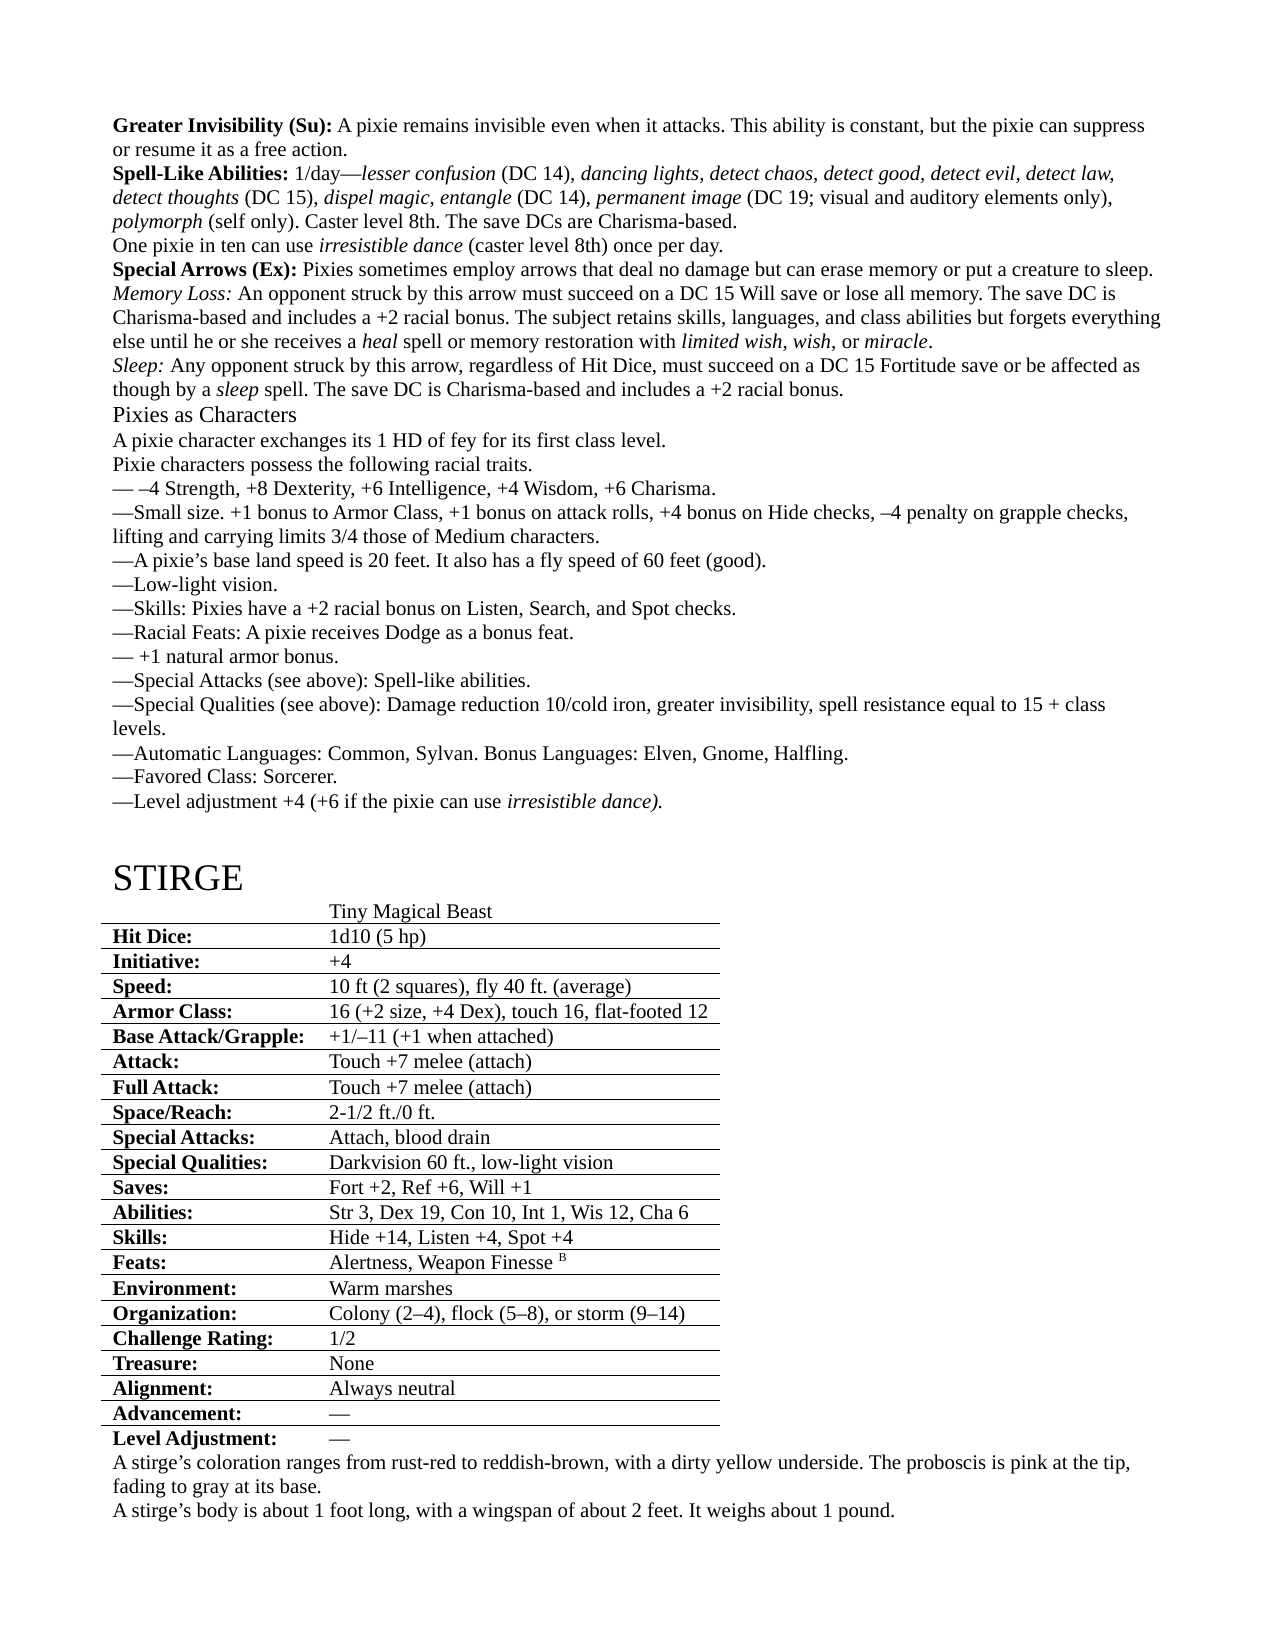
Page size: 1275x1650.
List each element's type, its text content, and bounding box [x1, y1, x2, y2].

table_cell 10 ft (2 squares), fly 40 ft. (average) [318, 974, 719, 998]
table_cell Advancement: [101, 1401, 318, 1425]
table_cell None [318, 1351, 719, 1375]
table_cell Full Attack: [101, 1075, 318, 1099]
text —Skills: Pixies have a +2 racial bonus on Listen, Search, and Spot checks. [112, 596, 1162, 620]
table_cell — [318, 1401, 719, 1425]
table_cell Treasure: [101, 1351, 318, 1375]
text —Small size. +1 bonus to Armor Class, +1 bonus on attack rolls, +4 bonus on Hide checks, –4 penalty on grapple checks, lifting and carrying limits 3/4 those of Medium characters. [112, 500, 1162, 548]
text —Racial Feats: A pixie receives Dodge as a bonus feat. [112, 620, 1162, 644]
table_cell Colony (2–4), flock (5–8), or storm (9–14) [318, 1301, 719, 1324]
table_cell 16 (+2 size, +4 Dex), touch 16, flat-footed 12 [318, 999, 719, 1023]
table_cell Warm marshes [318, 1275, 719, 1299]
table_cell Touch +7 melee (attach) [318, 1075, 719, 1099]
text One pixie in ten can use irresistible dance (caster level 8th) once per day. [112, 233, 1162, 257]
table_cell Alignment: [101, 1376, 318, 1400]
text — +1 natural armor bonus. [112, 644, 1162, 668]
table_cell Abilities: [101, 1200, 318, 1224]
table_cell Attach, blood drain [318, 1125, 719, 1149]
table_cell Hit Dice: [101, 924, 318, 948]
table_cell Environment: [101, 1275, 318, 1299]
table_cell Base Attack/Grapple: [101, 1024, 318, 1048]
text —Favored Class: Sorcerer. [112, 764, 1162, 788]
table_cell Special Attacks: [101, 1125, 318, 1149]
table_cell Skills: [101, 1225, 318, 1249]
text —Special Attacks (see above): Spell-like abilities. [112, 668, 1162, 692]
text — –4 Strength, +8 Dexterity, +6 Intelligence, +4 Wisdom, +6 Charisma. [112, 476, 1162, 500]
table_cell Darkvision 60 ft., low-light vision [318, 1150, 719, 1174]
text —A pixie’s base land speed is 20 feet. It also has a fly speed of 60 feet (good). [112, 548, 1162, 572]
text —Level adjustment +4 (+6 if the pixie can use irresistible dance). [112, 788, 1162, 813]
table_cell 2-1/2 ft./0 ft. [318, 1100, 719, 1124]
text A stirge’s body is about 1 foot long, with a wingspan of about 2 feet. It weighs about 1 pound. [112, 1498, 1162, 1522]
table_cell Touch +7 melee (attach) [318, 1050, 719, 1073]
text A pixie character exchanges its 1 HD of fey for its first class level. [112, 428, 1162, 452]
table_cell Armor Class: [101, 999, 318, 1023]
table_cell Alertness, Weapon Finesse B [318, 1250, 719, 1274]
table_cell Challenge Rating: [101, 1326, 318, 1350]
table_cell Level Adjustment: [101, 1426, 318, 1450]
text —Special Qualities (see above): Damage reduction 10/cold iron, greater invisibility, spell resistance equal to 15 + class levels. [112, 692, 1162, 740]
table_cell 1d10 (5 hp) [318, 924, 719, 948]
text Special Arrows (Ex): Pixies sometimes employ arrows that deal no damage but can erase memory or put a creature to sleep. [112, 257, 1162, 281]
table_cell Fort +2, Ref +6, Will +1 [318, 1175, 719, 1199]
table_cell Hide +14, Listen +4, Spot +4 [318, 1225, 719, 1249]
text Sleep: Any opponent struck by this arrow, regardless of Hit Dice, must succeed on a DC 15 Fortitude save or be affected as though by a sleep spell. The save DC is Charisma-based and includes a +2 racial bonus. [112, 353, 1162, 401]
table_header Tiny Magical Beast [318, 899, 719, 923]
table_cell +1/–11 (+1 when attached) [318, 1024, 719, 1048]
table_cell Space/Reach: [101, 1100, 318, 1124]
text STIRGE [112, 856, 1162, 899]
table_cell — [318, 1426, 719, 1450]
text Greater Invisibility (Su): A pixie remains invisible even when it attacks. This ability is constant, but the pixie can suppress or resume it as a free action. [112, 112, 1162, 161]
table_cell +4 [318, 949, 719, 973]
table_cell 1/2 [318, 1326, 719, 1350]
table_cell Always neutral [318, 1376, 719, 1400]
text —Low-light vision. [112, 572, 1162, 596]
text Spell-Like Abilities: 1/day—lesser confusion (DC 14), dancing lights, detect chaos, detect good, detect evil, detect law, detect thoughts (DC 15), dispel magic, entangle (DC 14), permanent image (DC 19; visual and auditory elements only), polymorph (self only). Caster level 8th. The save DCs are Charisma-based. [112, 161, 1162, 233]
text Memory Loss: An opponent struck by this arrow must succeed on a DC 15 Will save or lose all memory. The save DC is Charisma-based and includes a +2 racial bonus. The subject retains skills, languages, and class abilities but forgets everything else until he or she receives a heal spell or memory restoration with limited wish, wish, or miracle. [112, 281, 1162, 353]
table_cell Special Qualities: [101, 1150, 318, 1174]
text Pixies as Characters [112, 401, 1162, 428]
text —Automatic Languages: Common, Sylvan. Bonus Languages: Elven, Gnome, Halfling. [112, 740, 1162, 764]
table_cell Initiative: [101, 949, 318, 973]
table_cell Feats: [101, 1250, 318, 1274]
table_cell Attack: [101, 1050, 318, 1073]
table_header [101, 899, 318, 923]
table_cell Str 3, Dex 19, Con 10, Int 1, Wis 12, Cha 6 [318, 1200, 719, 1224]
table_cell Organization: [101, 1301, 318, 1324]
table_cell Saves: [101, 1175, 318, 1199]
table_cell Speed: [101, 974, 318, 998]
text A stirge’s coloration ranges from rust-red to reddish-brown, with a dirty yellow underside. The proboscis is pink at the tip, fading to gray at its base. [112, 1450, 1162, 1498]
text Pixie characters possess the following racial traits. [112, 452, 1162, 476]
